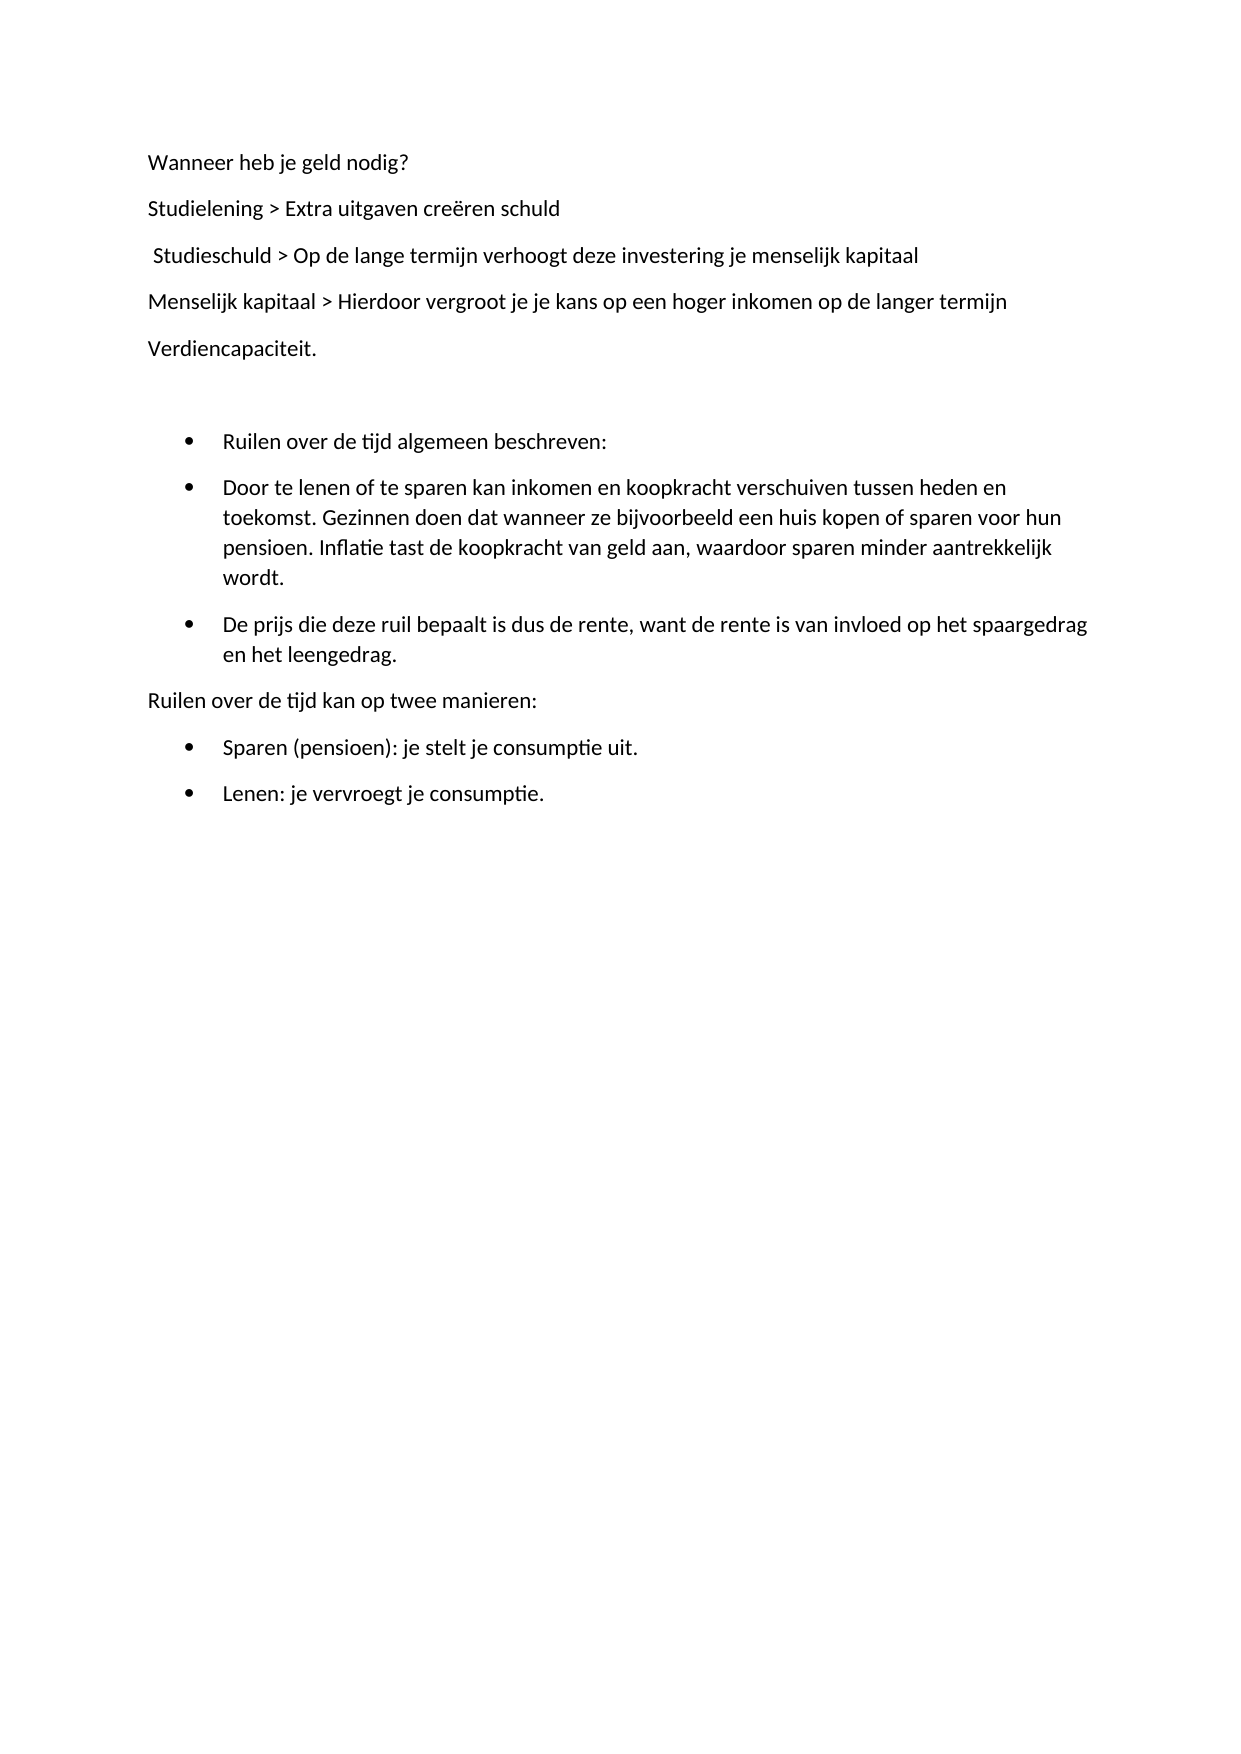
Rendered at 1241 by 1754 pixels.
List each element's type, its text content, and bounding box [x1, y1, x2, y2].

list De prijs die deze ruil bepaalt is dus de rente, want de rente is van invloed op het spaargedrag en het leengedrag. [185, 610, 1093, 668]
text Verdiencapaciteit. [148, 334, 1093, 362]
text Studielening > Extra uitgaven creëren schuld [148, 194, 1093, 222]
list Lenen: je vervroegt je consumptie. [185, 779, 1093, 807]
list Sparen (pensioen): je stelt je consumptie uit. [185, 733, 1093, 761]
text Ruilen over de tijd kan op twee manieren: [148, 686, 1093, 714]
text Menselijk kapitaal > Hierdoor vergroot je je kans op een hoger inkomen op de langer termijn [148, 287, 1093, 315]
list Ruilen over de tijd algemeen beschreven: [185, 427, 1093, 455]
text Wanneer heb je geld nodig? [148, 148, 1093, 176]
list Door te lenen of te sparen kan inkomen en koopkracht verschuiven tussen heden en toekomst. Gezinnen doen dat wanneer ze bijvoorbeeld een huis kopen of sparen voor hun pensioen. Inflatie tast de koopkracht van geld aan, waardoor sparen minder aantrekkelijk wordt. [185, 473, 1093, 591]
text Studieschuld > Op de lange termijn verhoogt deze investering je menselijk kapitaal [148, 241, 1093, 269]
